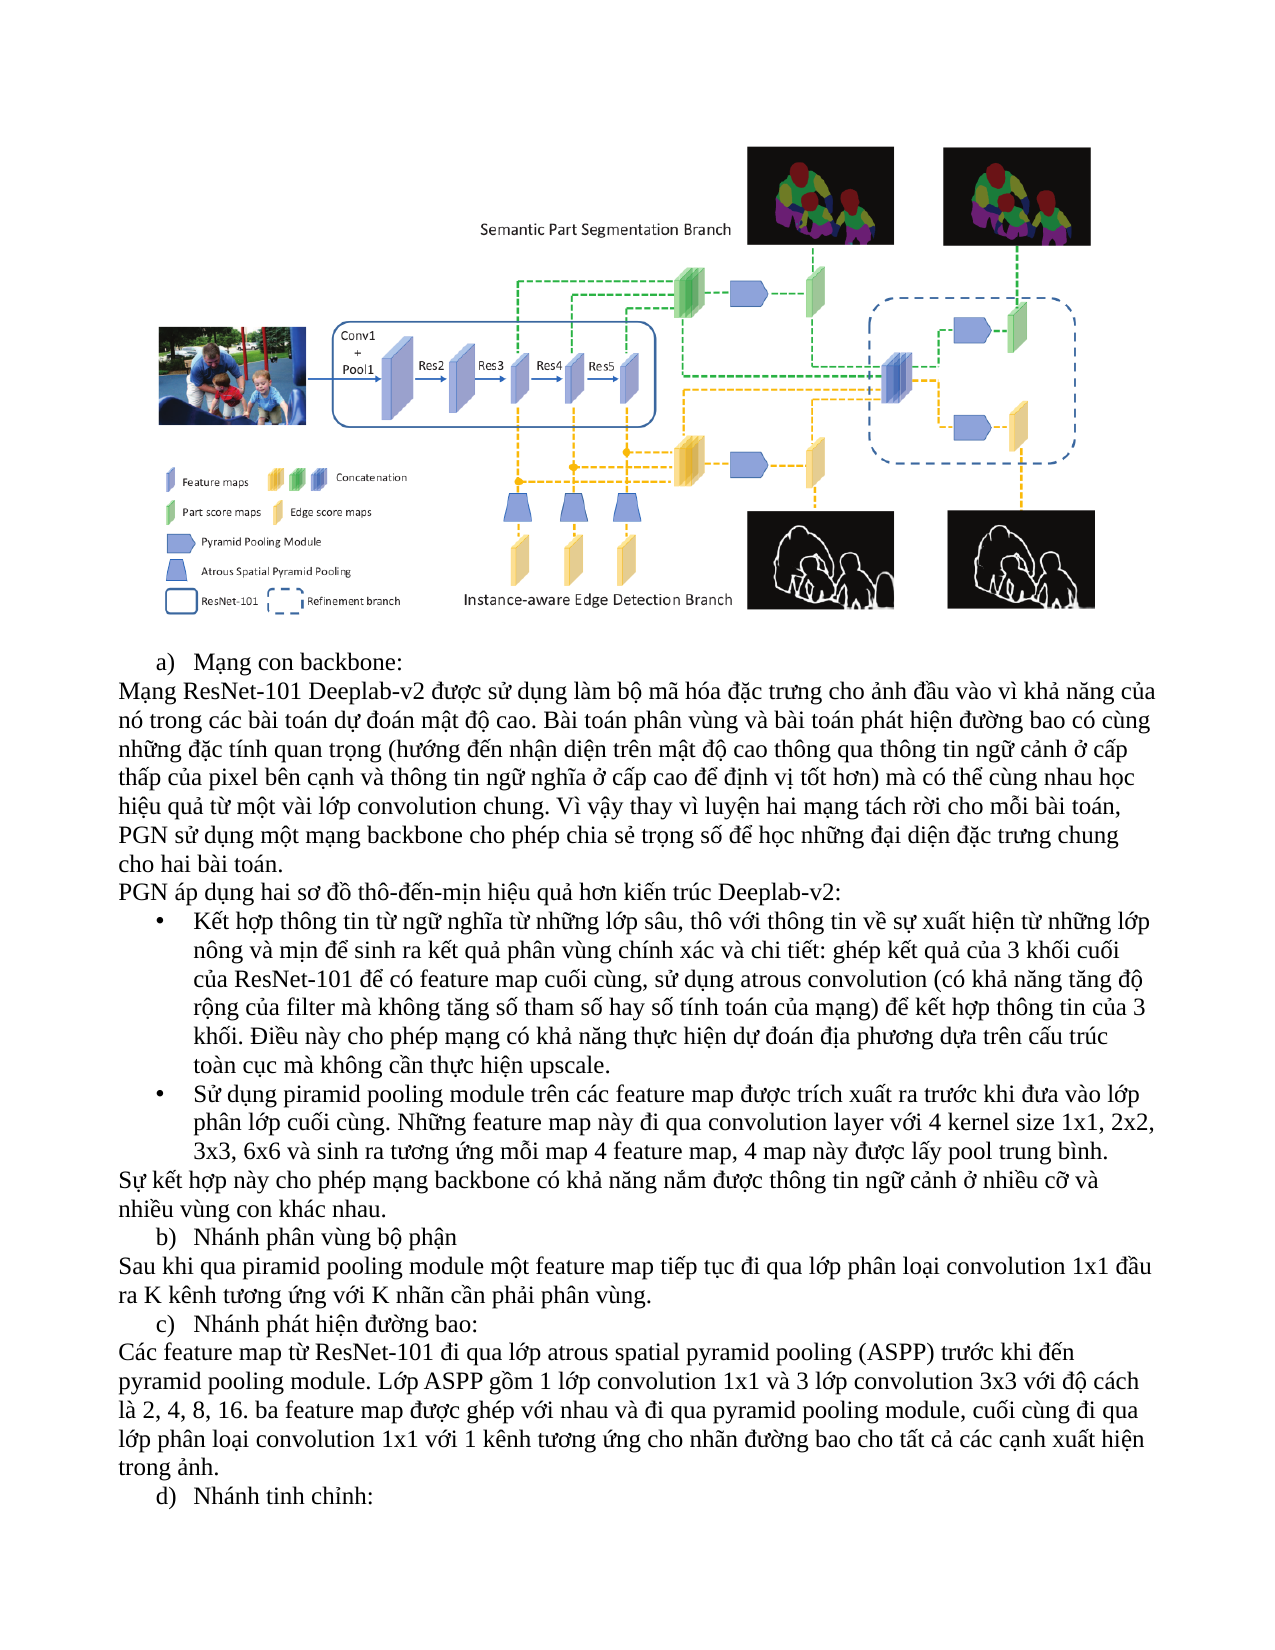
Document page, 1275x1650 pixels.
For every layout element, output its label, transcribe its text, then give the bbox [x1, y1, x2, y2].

list Sử dụng piramid pooling module trên các feature map được trích xuất ra trước khi đưa vào lớp phân lớp cuối cùng. Những feature map này đi qua convolution layer với 4 kernel size 1x1, 2x2, 3x3, 6x6 và sinh ra tương ứng mỗi map 4 feature map, 4 map này được lấy pool trung bình. [156, 1079, 1157, 1165]
text Mạng ResNet-101 Deeplab-v2 được sử dụng làm bộ mã hóa đặc trưng cho ảnh đầu vào vì khả năng của nó trong các bài toán dự đoán mật độ cao. Bài toán phân vùng và bài toán phát hiện đường bao có cùng những đặc tính quan trọng (hướng đến nhận diện trên mật độ cao thông qua thông tin ngữ cảnh ở cấp thấp của pixel bên cạnh và thông tin ngữ nghĩa ở cấp cao để định vị tốt hơn) mà có thể cùng nhau học hiệu quả từ một vài lớp convolution chung. Vì vậy thay vì luyện hai mạng tách rời cho mỗi bài toán, PGN sử dụng một mạng backbone cho phép chia sẻ trọng số để học những đại diện đặc trưng chung cho hai bài toán. [118, 676, 1157, 877]
text Sự kết hợp này cho phép mạng backbone có khả năng nắm được thông tin ngữ cảnh ở nhiều cỡ và nhiều vùng con khác nhau. [118, 1165, 1157, 1222]
list Mạng con backbone: [156, 647, 1157, 676]
list Kết hợp thông tin từ ngữ nghĩa từ những lớp sâu, thô với thông tin về sự xuất hiện từ những lớp nông và mịn để sinh ra kết quả phân vùng chính xác và chi tiết: ghép kết quả của 3 khối cuối của ResNet-101 để có feature map cuối cùng, sử dụng atrous convolution (có khả năng tăng độ rộng của filter mà không tăng số tham số hay số tính toán của mạng) để kết hợp thông tin của 3 khối. Điều này cho phép mạng có khả năng thực hiện dự đoán địa phương dựa trên cấu trúc toàn cục mà không cần thực hiện upscale. [156, 906, 1157, 1079]
text Các feature map từ ResNet-101 đi qua lớp atrous spatial pyramid pooling (ASPP) trước khi đến pyramid pooling module. Lớp ASPP gồm 1 lớp convolution 1x1 và 3 lớp convolution 3x3 với độ cách là 2, 4, 8, 16. ba feature map được ghép với nhau và đi qua pyramid pooling module, cuối cùng đi qua lớp phân loại convolution 1x1 với 1 kênh tương ứng cho nhãn đường bao cho tất cả các cạnh xuất hiện trong ảnh. [118, 1337, 1157, 1481]
list Nhánh phân vùng bộ phận [156, 1222, 1157, 1251]
text PGN áp dụng hai sơ đồ thô-đến-mịn hiệu quả hơn kiến trúc Deeplab-v2: [118, 877, 1157, 906]
list Nhánh phát hiện đường bao: [156, 1309, 1157, 1337]
list Nhánh tinh chỉnh: [156, 1481, 1157, 1510]
picture [118, 118, 1157, 619]
text Sau khi qua piramid pooling module một feature map tiếp tục đi qua lớp phân loại convolution 1x1 đầu ra K kênh tương ứng với K nhãn cần phải phân vùng. [118, 1251, 1157, 1309]
